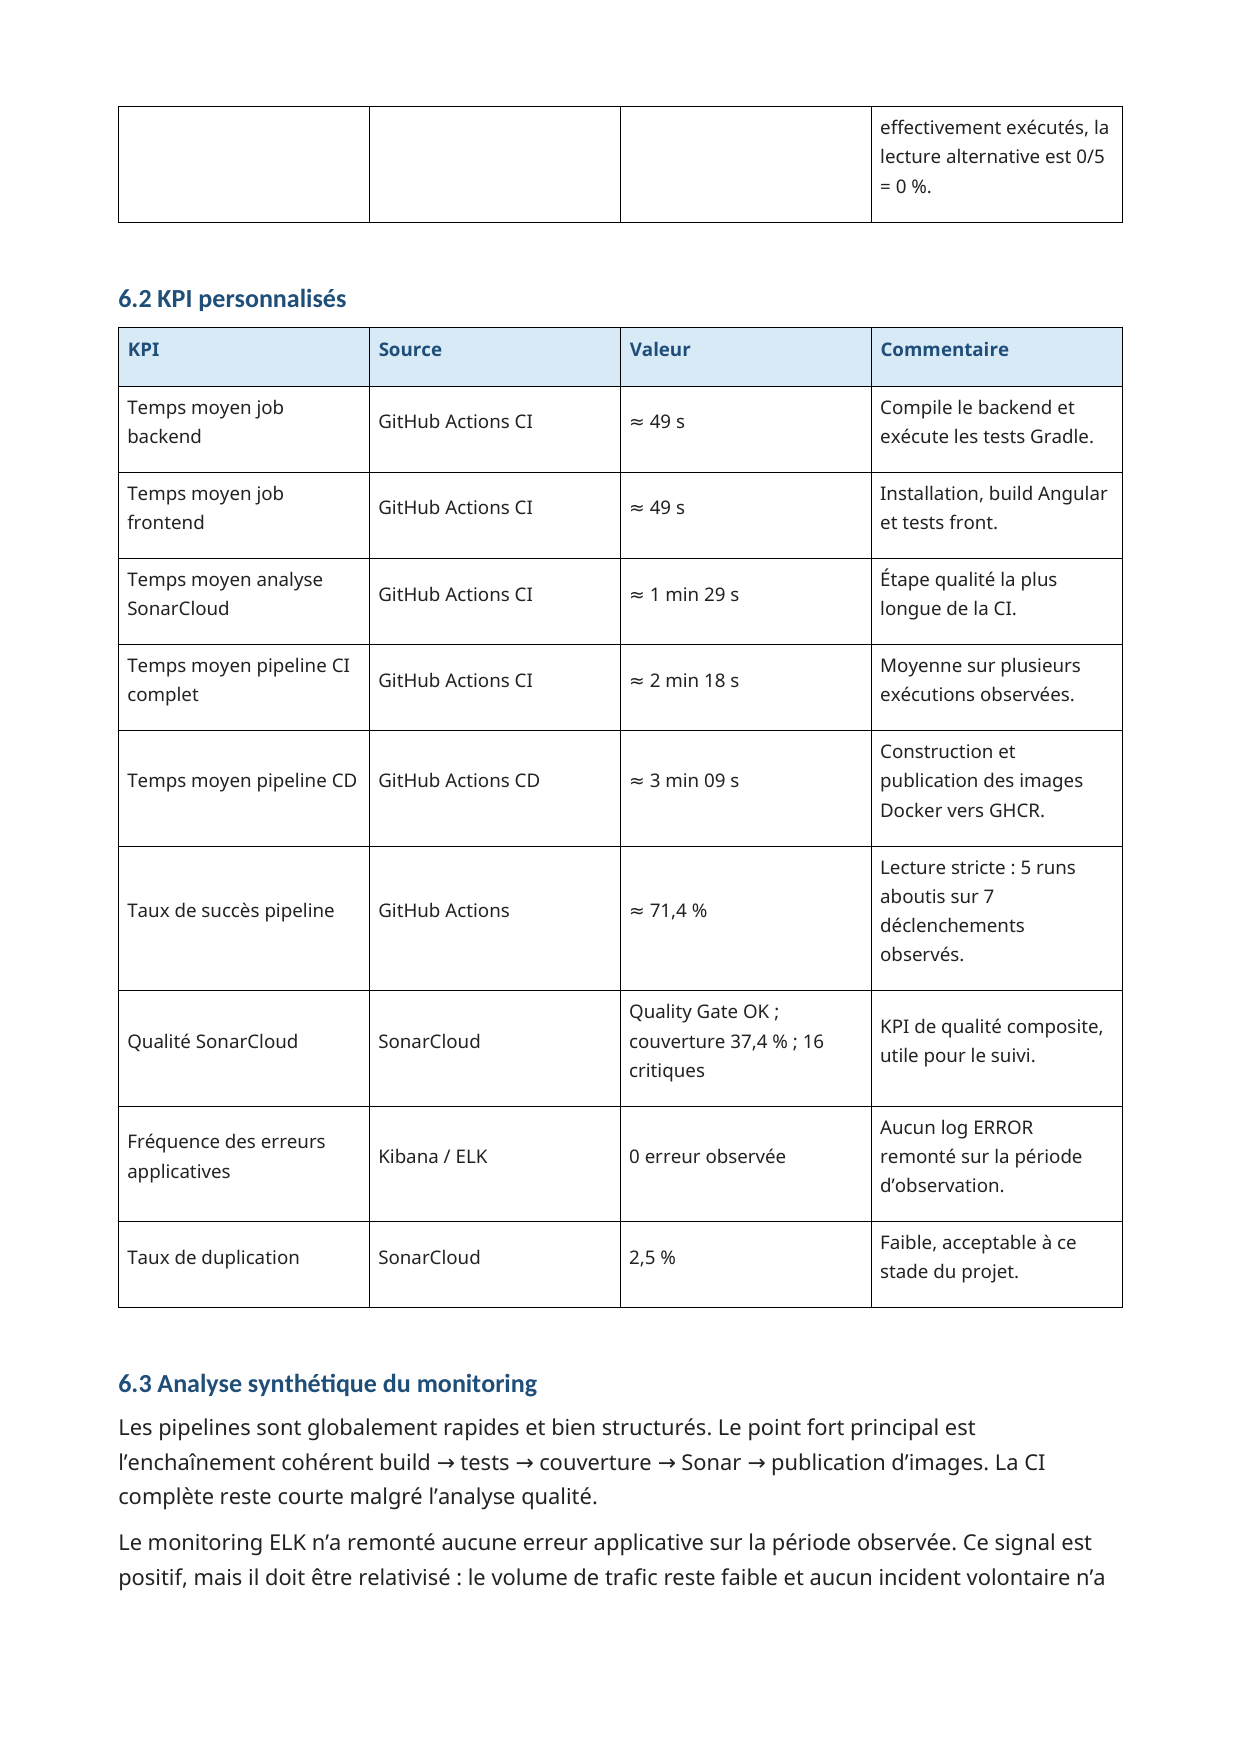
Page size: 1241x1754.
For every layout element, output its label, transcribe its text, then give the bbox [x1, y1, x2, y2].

table_cell ≈ 3 min 09 s [621, 731, 871, 846]
table_cell GitHub Actions [370, 847, 620, 990]
table_cell Aucun log ERROR remonté sur la période d’observation. [872, 1107, 1122, 1221]
table_cell 0 erreur observée [621, 1107, 871, 1221]
table_cell Moyenne sur plusieurs exécutions observées. [872, 645, 1122, 730]
table_cell Compile le backend et exécute les tests Gradle. [872, 387, 1122, 472]
table_header KPI [119, 328, 369, 386]
table_cell Temps moyen pipeline CI complet [119, 645, 369, 730]
table_cell Étape qualité la plus longue de la CI. [872, 559, 1122, 644]
table_cell effectivement exécutés, la lecture alternative est 0/5 = 0 %. [872, 107, 1122, 222]
subtitle 6.3 Analyse synthétique du monitoring [118, 1367, 1122, 1399]
table_cell Kibana / ELK [370, 1107, 620, 1221]
table_cell GitHub Actions CD [370, 731, 620, 846]
table_cell Temps moyen pipeline CD [119, 731, 369, 846]
table_cell ≈ 49 s [621, 473, 871, 558]
table_cell SonarCloud [370, 991, 620, 1106]
table_cell Lecture stricte : 5 runs aboutis sur 7 déclenchements observés. [872, 847, 1122, 990]
subtitle 6.2 KPI personnalisés [118, 282, 1122, 314]
table_cell GitHub Actions CI [370, 387, 620, 472]
text Les pipelines sont globalement rapides et bien structurés. Le point fort principal est l’enchaînement cohérent build → tests → couverture → Sonar → publication d’images. La CI complète reste courte malgré l’analyse qualité. [118, 1412, 1122, 1510]
table_cell [370, 107, 620, 222]
text Le monitoring ELK n’a remonté aucune erreur applicative sur la période observée. Ce signal est positif, mais il doit être relativisé : le volume de trafic reste faible et aucun incident volontaire n’a [118, 1527, 1122, 1591]
table_cell Temps moyen job frontend [119, 473, 369, 558]
table_cell GitHub Actions CI [370, 645, 620, 730]
table_cell ≈ 71,4 % [621, 847, 871, 990]
table_cell Temps moyen job backend [119, 387, 369, 472]
table_cell Taux de succès pipeline [119, 847, 369, 990]
table_cell Taux de duplication [119, 1222, 369, 1307]
table_cell [119, 107, 369, 222]
table_header Commentaire [872, 328, 1122, 386]
table_cell Installation, build Angular et tests front. [872, 473, 1122, 558]
table_cell [621, 107, 871, 222]
table_header Source [370, 328, 620, 386]
table_cell SonarCloud [370, 1222, 620, 1307]
table_cell Temps moyen analyse SonarCloud [119, 559, 369, 644]
table_header Valeur [621, 328, 871, 386]
table_cell 2,5 % [621, 1222, 871, 1307]
table_cell Fréquence des erreurs applicatives [119, 1107, 369, 1221]
table_cell ≈ 1 min 29 s [621, 559, 871, 644]
table_cell ≈ 49 s [621, 387, 871, 472]
table_cell Qualité SonarCloud [119, 991, 369, 1106]
table_cell KPI de qualité composite, utile pour le suivi. [872, 991, 1122, 1106]
table_cell Faible, acceptable à ce stade du projet. [872, 1222, 1122, 1307]
table_cell Construction et publication des images Docker vers GHCR. [872, 731, 1122, 846]
table_cell ≈ 2 min 18 s [621, 645, 871, 730]
table_cell GitHub Actions CI [370, 559, 620, 644]
table_cell GitHub Actions CI [370, 473, 620, 558]
table_cell Quality Gate OK ; couverture 37,4 % ; 16 critiques [621, 991, 871, 1106]
